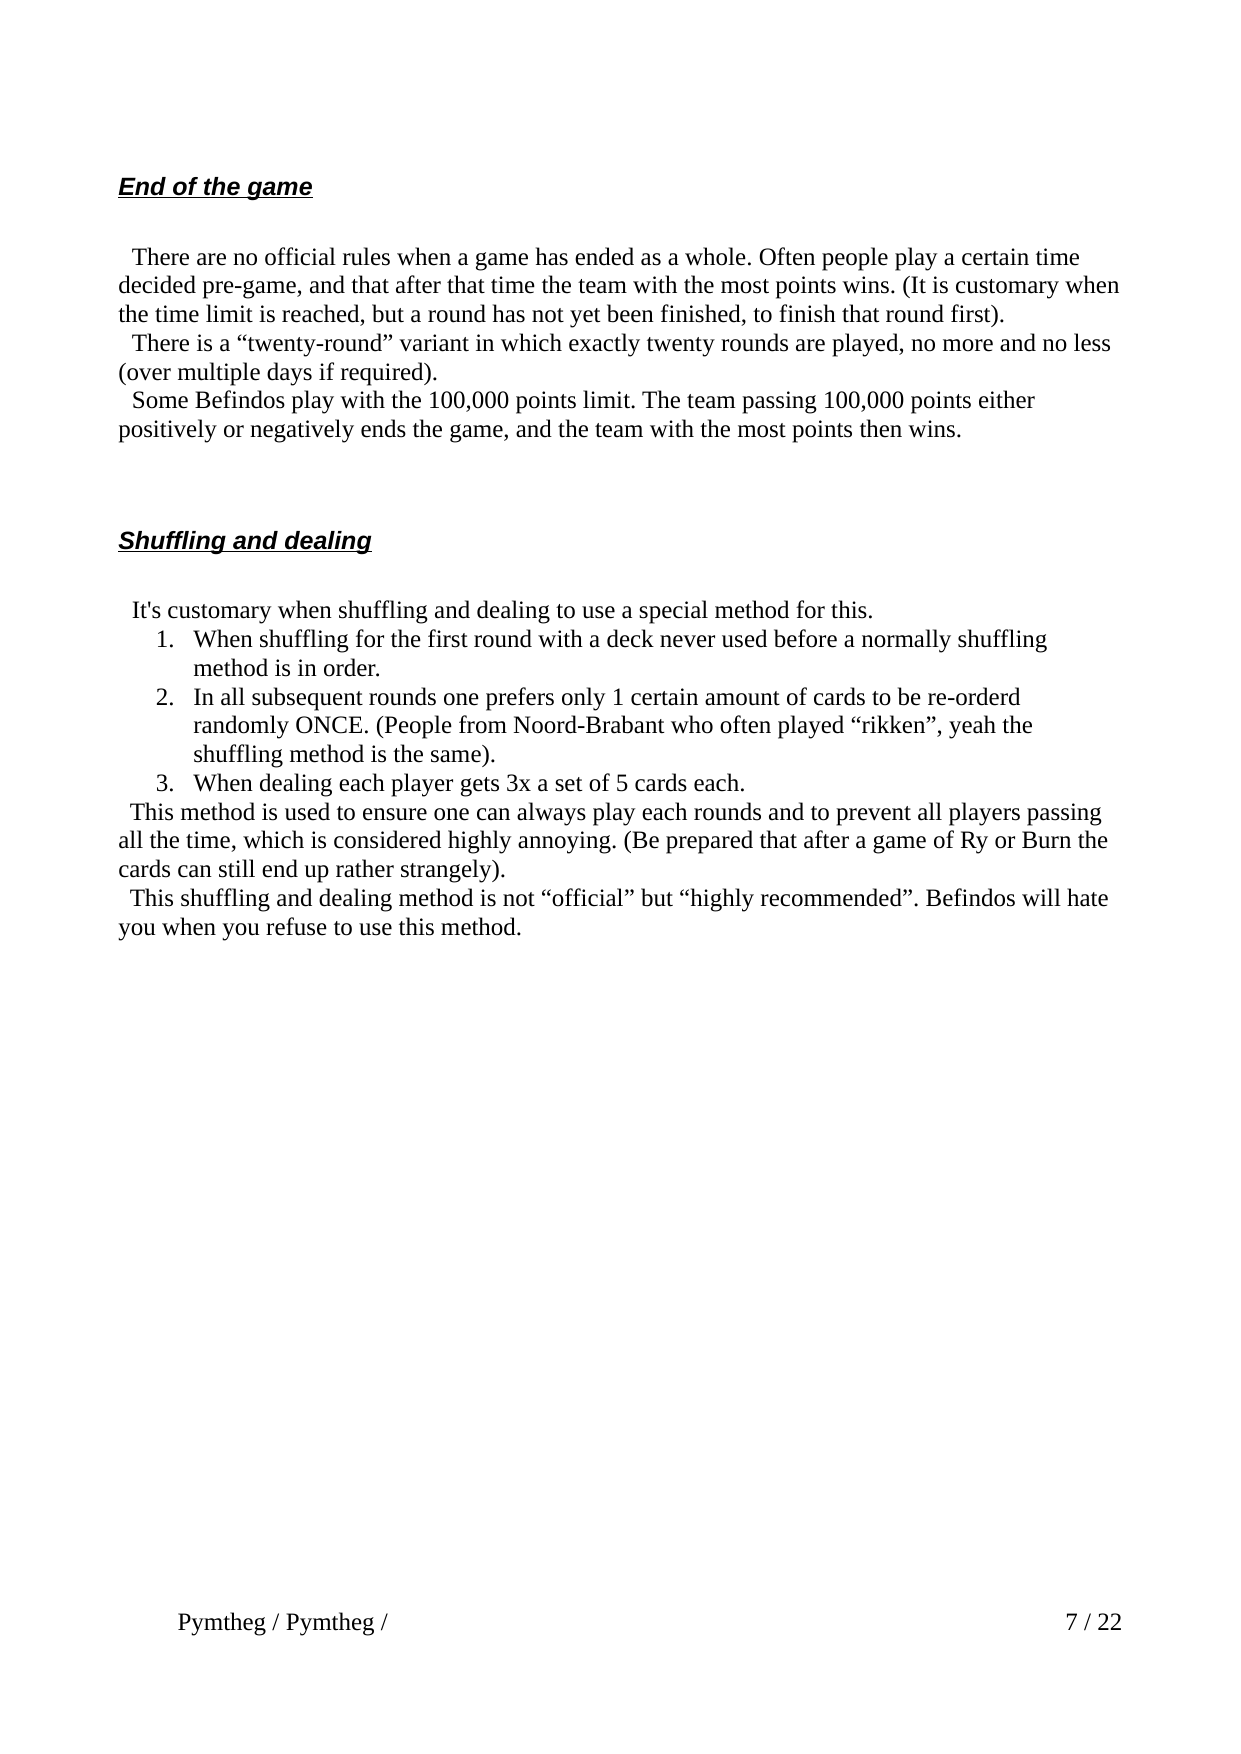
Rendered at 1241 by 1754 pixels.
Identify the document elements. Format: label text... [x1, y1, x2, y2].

subtitle End of the game [118, 172, 1122, 201]
text There is a “twenty-round” variant in which exactly twenty rounds are played, no more and no less (over multiple days if required). [118, 328, 1122, 386]
subtitle Shuffling and dealing [118, 526, 1122, 554]
text This shuffling and dealing method is not “official” but “highly recommended”. Befindos will hate you when you refuse to use this method. [118, 883, 1122, 941]
text This method is used to ensure one can always play each rounds and to prevent all players passing all the time, which is considered highly annoying. (Be prepared that after a game of Ry or Burn the cards can still end up rather strangely). [118, 797, 1122, 883]
list When shuffling for the first round with a deck never used before a normally shuffling method is in order. [156, 624, 1122, 682]
text There are no official rules when a game has ended as a whole. Often people play a certain time decided pre-game, and that after that time the team with the most points wins. (It is customary when the time limit is reached, but a round has not yet been finished, to finish that round first). [118, 242, 1122, 328]
list When dealing each player gets 3x a set of 5 cards each. [156, 768, 1122, 797]
text It's customary when shuffling and dealing to use a special method for this. [118, 596, 1122, 624]
text Some Befindos play with the 100,000 points limit. The team passing 100,000 points either positively or negatively ends the game, and the team with the most points then wins. [118, 386, 1122, 443]
list In all subsequent rounds one prefers only 1 certain amount of cards to be re-orderd randomly ONCE. (People from Noord-Brabant who often played “rikken”, yeah the shuffling method is the same). [156, 682, 1122, 768]
